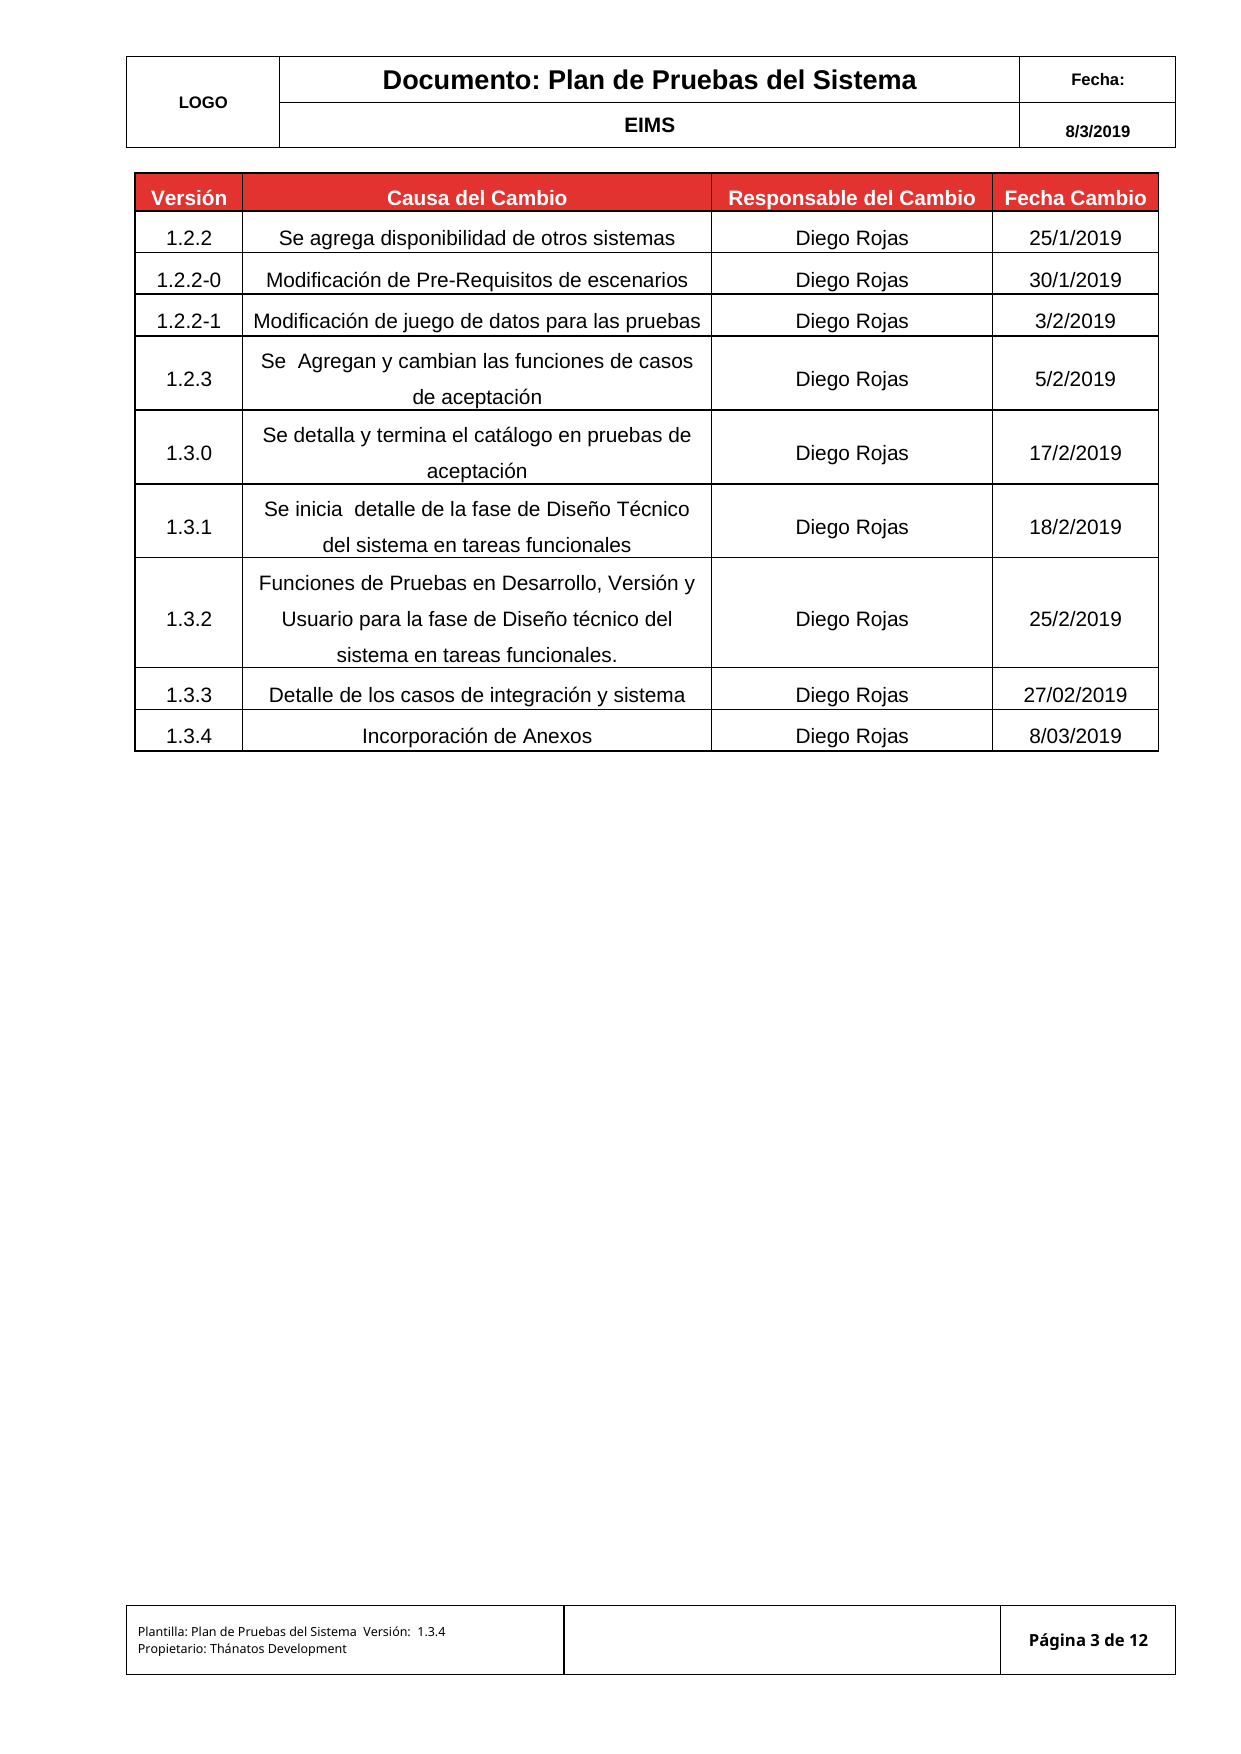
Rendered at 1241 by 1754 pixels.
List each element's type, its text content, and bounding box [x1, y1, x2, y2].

table_cell 5/2/2019 [993, 337, 1158, 409]
table_cell Se inicia detalle de la fase de Diseño Técnico del sistema en tareas funcionales [243, 485, 711, 557]
table_cell Diego Rojas [712, 710, 992, 750]
table_cell 1.3.3 [136, 668, 242, 708]
table_header Versión [136, 174, 242, 210]
table_cell 1.2.3 [136, 337, 242, 409]
table_cell 1.3.2 [136, 558, 242, 667]
table_cell 30/1/2019 [993, 253, 1158, 293]
table_header Fecha Cambio [993, 174, 1158, 210]
table_cell 25/1/2019 [993, 212, 1158, 252]
table_cell Diego Rojas [712, 295, 992, 335]
table_cell Diego Rojas [712, 485, 992, 557]
table_cell 27/02/2019 [993, 668, 1158, 708]
table_cell 17/2/2019 [993, 411, 1158, 483]
table_cell Diego Rojas [712, 411, 992, 483]
table_cell 8/03/2019 [993, 710, 1158, 750]
table_cell 25/2/2019 [993, 558, 1158, 667]
table_cell Modificación de Pre-Requisitos de escenarios [243, 253, 711, 293]
table_cell Modificación de juego de datos para las pruebas [243, 295, 711, 335]
table_cell Incorporación de Anexos [243, 710, 711, 750]
table_cell 1.3.0 [136, 411, 242, 483]
table_header Causa del Cambio [243, 174, 711, 210]
table_cell 1.2.2 [136, 212, 242, 252]
table_cell 1.2.2-1 [136, 295, 242, 335]
table_header Responsable del Cambio [712, 174, 992, 210]
table_cell Diego Rojas [712, 668, 992, 708]
table_cell Detalle de los casos de integración y sistema [243, 668, 711, 708]
table_cell Se agrega disponibilidad de otros sistemas [243, 212, 711, 252]
table_cell 18/2/2019 [993, 485, 1158, 557]
table_cell Funciones de Pruebas en Desarrollo, Versión y Usuario para la fase de Diseño técnico del sistema en tareas funcionales. [243, 558, 711, 667]
table_cell Se detalla y termina el catálogo en pruebas de aceptación [243, 411, 711, 483]
table_cell Diego Rojas [712, 253, 992, 293]
table_cell Diego Rojas [712, 337, 992, 409]
table_cell Diego Rojas [712, 212, 992, 252]
table_cell 3/2/2019 [993, 295, 1158, 335]
table_cell 1.2.2-0 [136, 253, 242, 293]
table_cell Diego Rojas [712, 558, 992, 667]
table_cell 1.3.4 [136, 710, 242, 750]
table_cell 1.3.1 [136, 485, 242, 557]
table_cell Se Agregan y cambian las funciones de casos de aceptación [243, 337, 711, 409]
